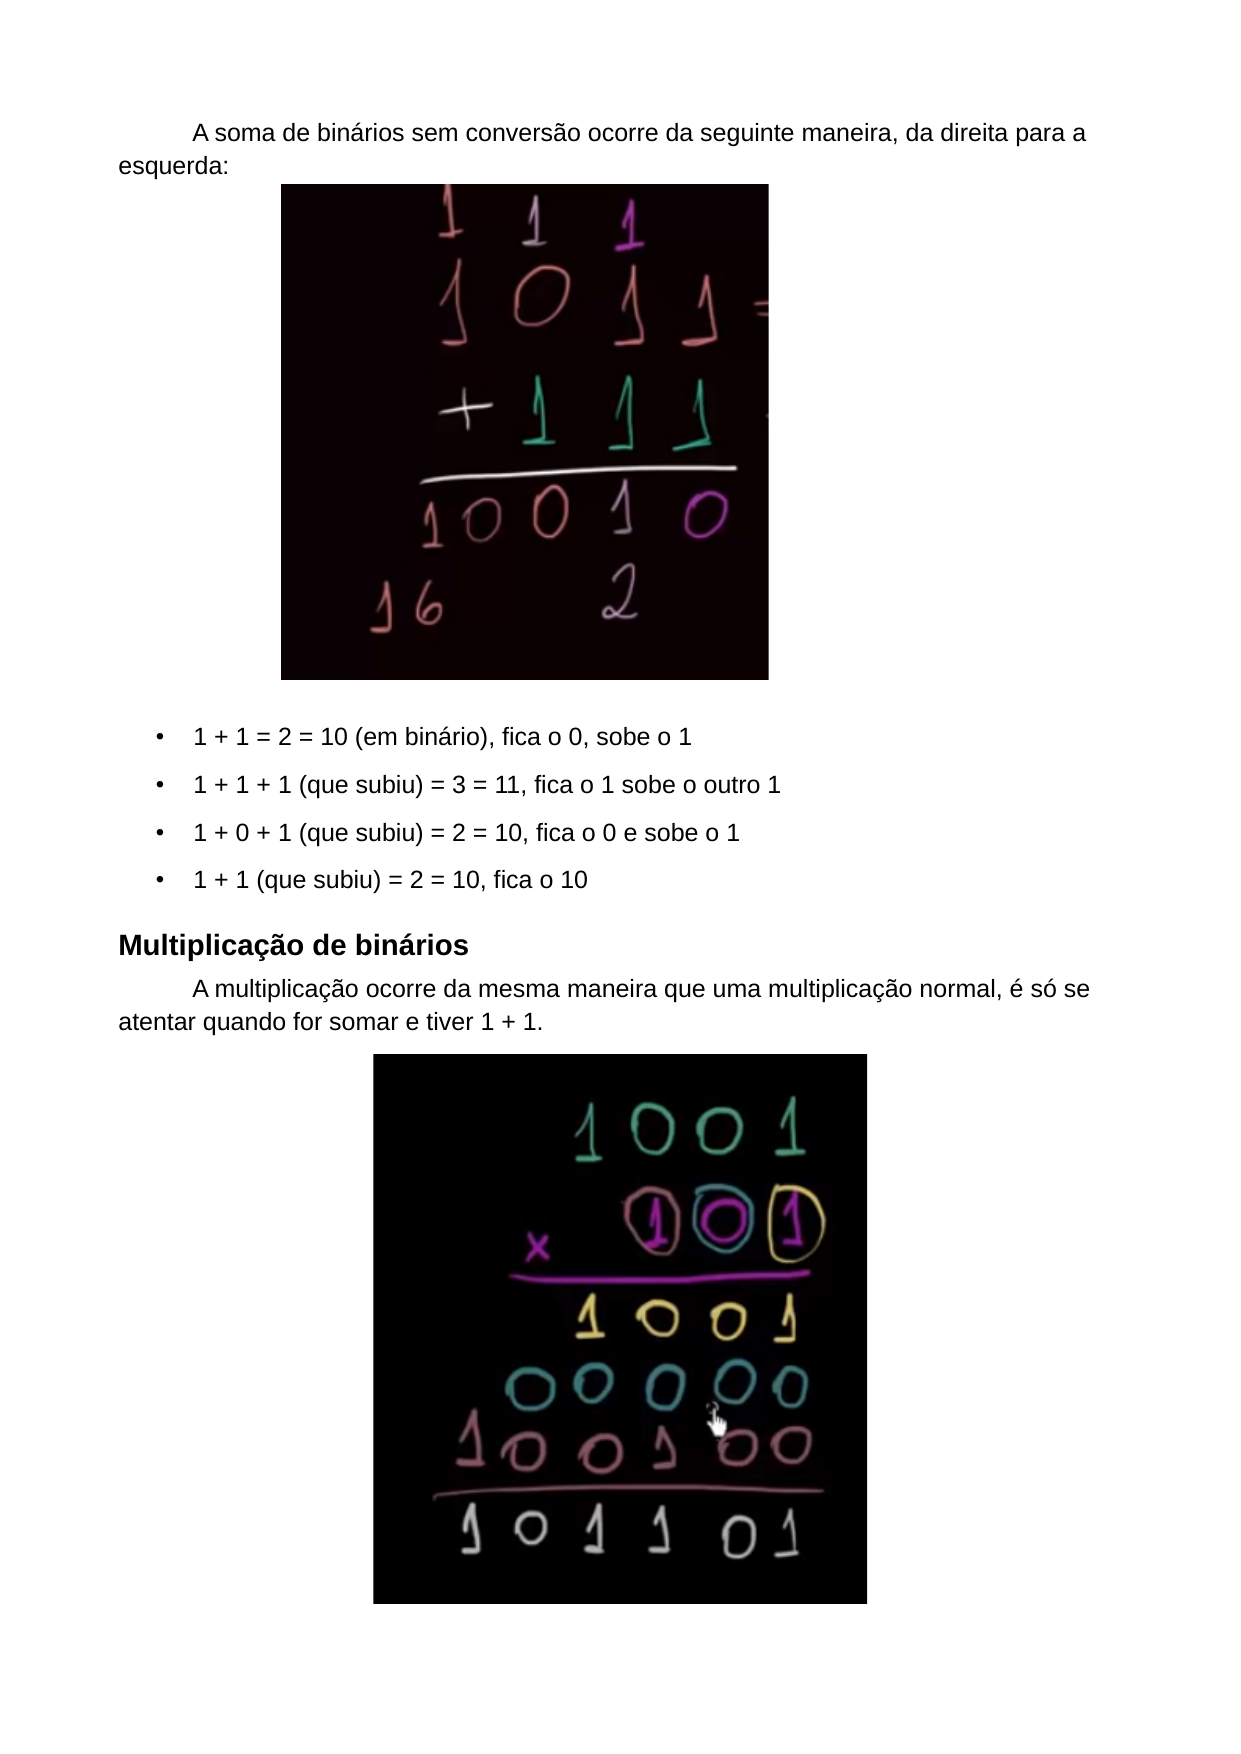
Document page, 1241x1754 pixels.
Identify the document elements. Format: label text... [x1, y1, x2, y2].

picture [373, 1054, 868, 1604]
text A soma de binários sem conversão ocorre da seguinte maneira, da direita para a esquerda: [118, 118, 1122, 180]
text A multiplicação ocorre da mesma maneira que uma multiplicação normal, é só se atentar quando for somar e tiver 1 + 1. [118, 974, 1122, 1036]
subtitle Multiplicação de binários [118, 928, 1122, 962]
list 1 + 1 = 2 = 10 (em binário), fica o 0, sobe o 1 [156, 722, 1122, 751]
list 1 + 0 + 1 (que subiu) = 2 = 10, fica o 0 e sobe o 1 [156, 818, 1122, 847]
picture [281, 184, 769, 680]
list 1 + 1 (que subiu) = 2 = 10, fica o 10 [156, 866, 1122, 894]
list 1 + 1 + 1 (que subiu) = 3 = 11, fica o 1 sobe o outro 1 [156, 770, 1122, 799]
